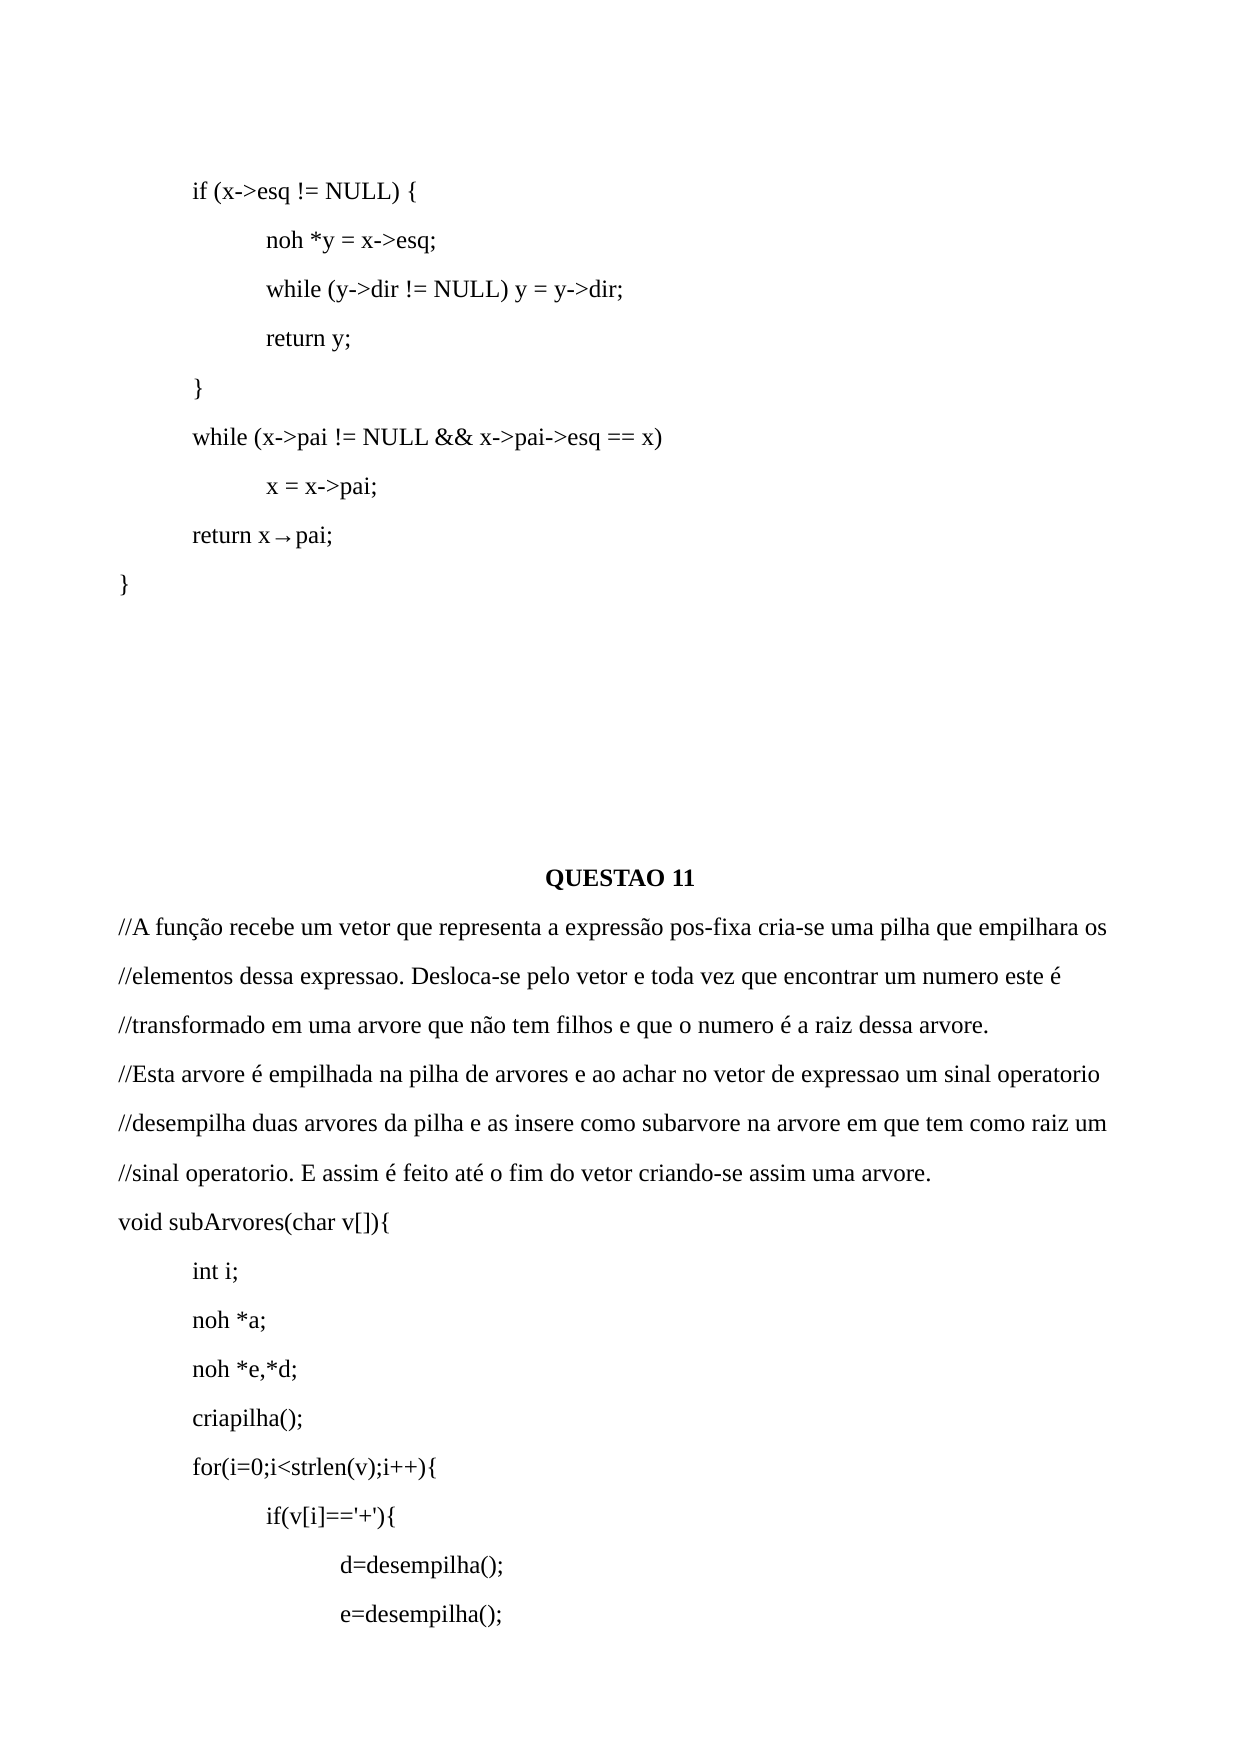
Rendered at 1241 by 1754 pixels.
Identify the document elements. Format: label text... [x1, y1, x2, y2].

text //transformado em uma arvore que não tem filhos e que o numero é a raiz dessa arvore. [118, 1010, 1122, 1039]
text while (y->dir != NULL) y = y->dir; [118, 274, 1122, 303]
text return y; [118, 323, 1122, 352]
text //elementos dessa expressao. Desloca-se pelo vetor e toda vez que encontrar um numero este é [118, 961, 1122, 990]
text } [118, 373, 1122, 401]
text while (x->pai != NULL && x->pai->esq == x) [118, 422, 1122, 450]
text if(v[i]=='+'){ [118, 1501, 1122, 1530]
text noh *e,*d; [118, 1354, 1122, 1383]
text //desempilha duas arvores da pilha e as insere como subarvore na arvore em que tem como raiz um [118, 1108, 1122, 1137]
text QUESTAO 11 [118, 863, 1122, 892]
text return x→pai; [118, 520, 1122, 548]
text //A função recebe um vetor que representa a expressão pos-fixa cria-se uma pilha que empilhara os [118, 912, 1122, 941]
text int i; [118, 1256, 1122, 1284]
text //sinal operatorio. E assim é feito até o fim do vetor criando-se assim uma arvore. [118, 1158, 1122, 1186]
text } [118, 569, 1122, 598]
text noh *y = x->esq; [118, 225, 1122, 254]
text void subArvores(char v[]){ [118, 1207, 1122, 1235]
text noh *a; [118, 1305, 1122, 1333]
text if (x->esq != NULL) { [118, 176, 1122, 205]
text x = x->pai; [118, 471, 1122, 499]
text d=desempilha(); [118, 1550, 1122, 1579]
text for(i=0;i<strlen(v);i++){ [118, 1452, 1122, 1481]
text e=desempilha(); [118, 1599, 1122, 1628]
text //Esta arvore é empilhada na pilha de arvores e ao achar no vetor de expressao um sinal operatorio [118, 1059, 1122, 1088]
text criapilha(); [118, 1403, 1122, 1432]
